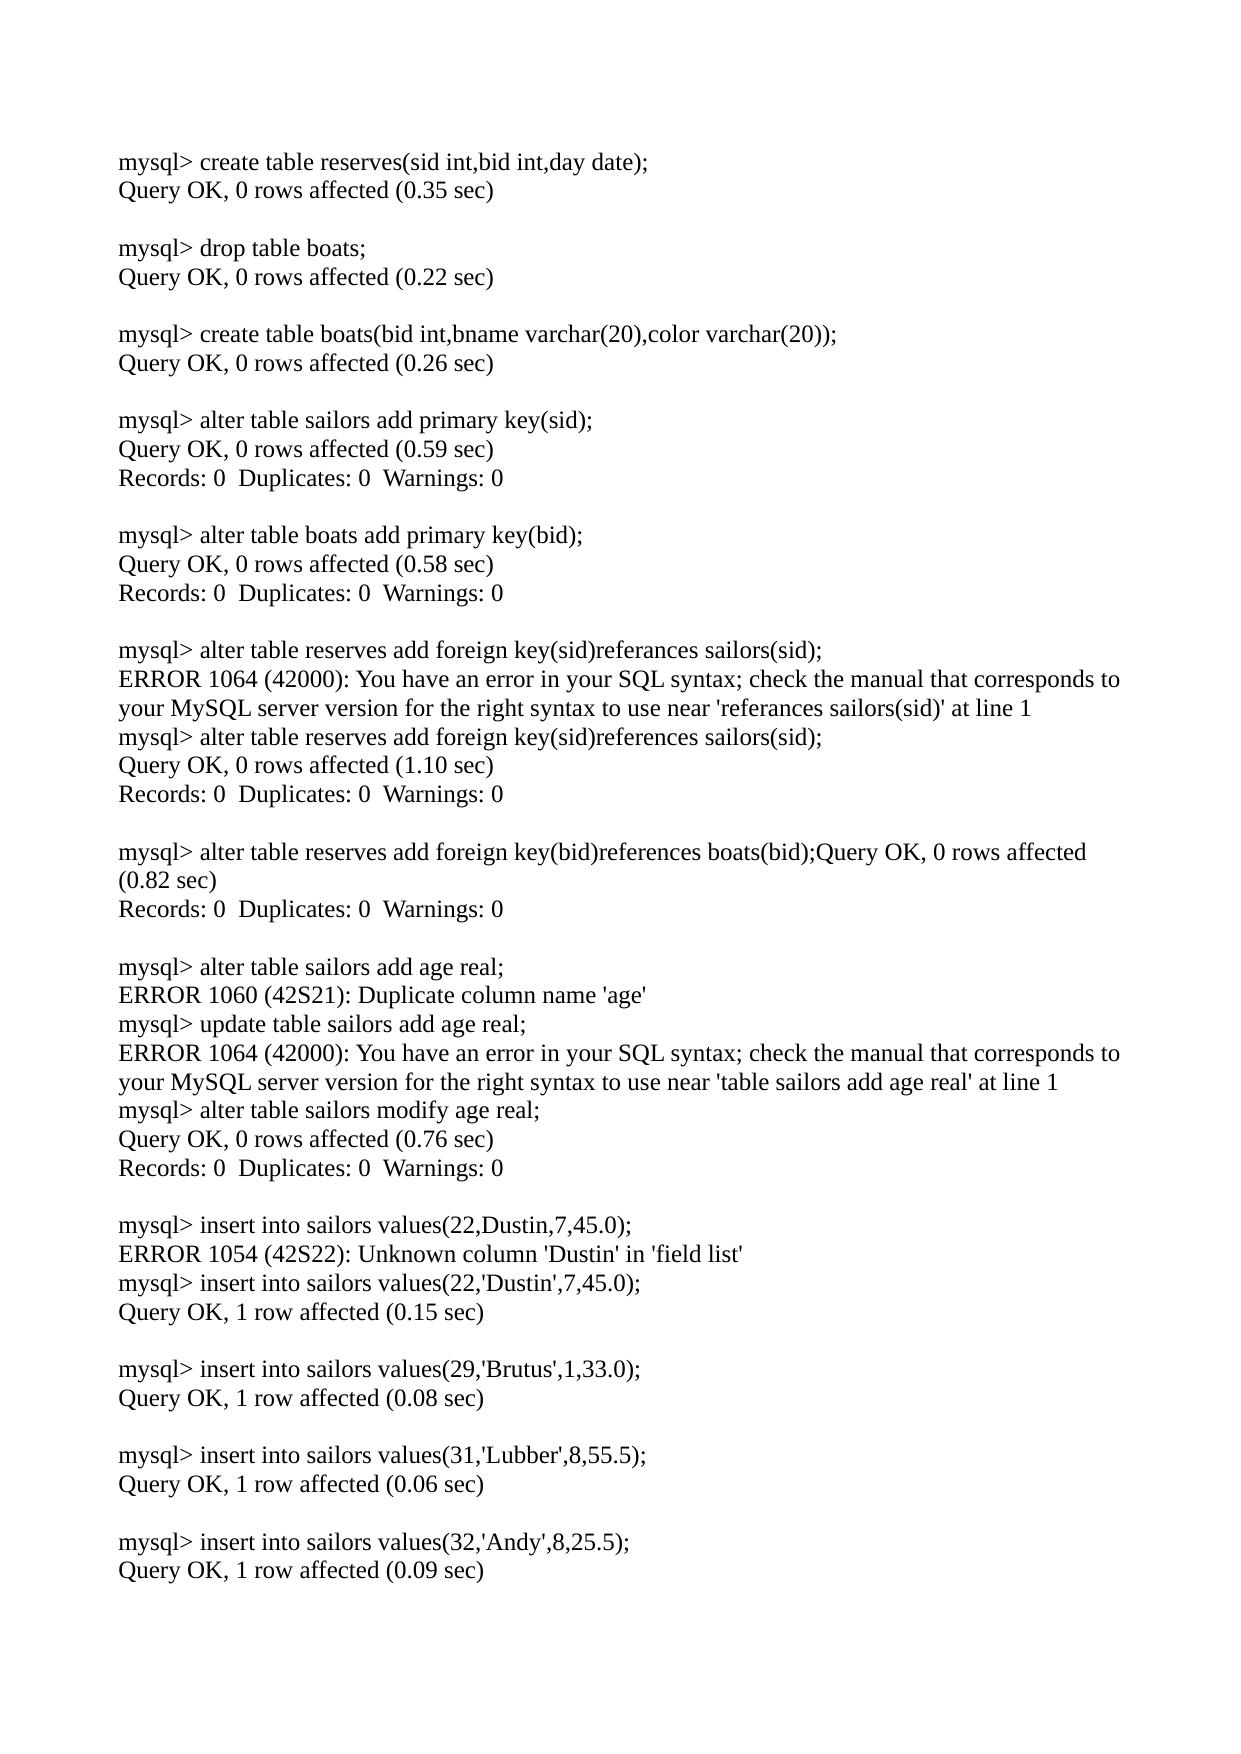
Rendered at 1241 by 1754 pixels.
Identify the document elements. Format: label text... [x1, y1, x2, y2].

text mysql> alter table sailors add primary key(sid); [118, 406, 1122, 434]
text Query OK, 0 rows affected (0.35 sec) [118, 176, 1122, 204]
text mysql> alter table sailors add age real; [118, 952, 1122, 981]
text Query OK, 1 row affected (0.06 sec) [118, 1469, 1122, 1498]
text mysql> create table reserves(sid int,bid int,day date); [118, 147, 1122, 176]
text Query OK, 0 rows affected (0.76 sec) [118, 1124, 1122, 1153]
text Records: 0 Duplicates: 0 Warnings: 0 [118, 779, 1122, 808]
text Records: 0 Duplicates: 0 Warnings: 0 [118, 894, 1122, 923]
text Query OK, 0 rows affected (0.59 sec) [118, 434, 1122, 463]
text mysql> insert into sailors values(31,'Lubber',8,55.5); [118, 1441, 1122, 1469]
text ERROR 1064 (42000): You have an error in your SQL syntax; check the manual that corresponds to your MySQL server version for the right syntax to use near 'referances sailors(sid)' at line 1 [118, 664, 1122, 722]
text mysql> create table boats(bid int,bname varchar(20),color varchar(20)); [118, 319, 1122, 348]
text Query OK, 0 rows affected (0.58 sec) [118, 549, 1122, 578]
text Query OK, 0 rows affected (0.22 sec) [118, 262, 1122, 291]
text mysql> insert into sailors values(22,Dustin,7,45.0); [118, 1211, 1122, 1239]
text Records: 0 Duplicates: 0 Warnings: 0 [118, 463, 1122, 492]
text mysql> alter table reserves add foreign key(bid)references boats(bid);Query OK, 0 rows affected (0.82 sec) [118, 837, 1122, 894]
text Query OK, 0 rows affected (1.10 sec) [118, 751, 1122, 779]
text mysql> alter table sailors modify age real; [118, 1096, 1122, 1124]
text Query OK, 1 row affected (0.15 sec) [118, 1297, 1122, 1326]
text mysql> update table sailors add age real; [118, 1009, 1122, 1038]
text mysql> alter table reserves add foreign key(sid)referances sailors(sid); [118, 636, 1122, 664]
text mysql> drop table boats; [118, 233, 1122, 262]
text mysql> alter table reserves add foreign key(sid)references sailors(sid); [118, 722, 1122, 751]
text ERROR 1060 (42S21): Duplicate column name 'age' [118, 981, 1122, 1009]
text Query OK, 1 row affected (0.08 sec) [118, 1383, 1122, 1412]
text mysql> alter table boats add primary key(bid); [118, 521, 1122, 549]
text Query OK, 0 rows affected (0.26 sec) [118, 348, 1122, 377]
text Records: 0 Duplicates: 0 Warnings: 0 [118, 1153, 1122, 1182]
text mysql> insert into sailors values(32,'Andy',8,25.5); [118, 1527, 1122, 1556]
text Records: 0 Duplicates: 0 Warnings: 0 [118, 578, 1122, 607]
text mysql> insert into sailors values(22,'Dustin',7,45.0); [118, 1268, 1122, 1297]
text Query OK, 1 row affected (0.09 sec) [118, 1556, 1122, 1584]
text ERROR 1064 (42000): You have an error in your SQL syntax; check the manual that corresponds to your MySQL server version for the right syntax to use near 'table sailors add age real' at line 1 [118, 1038, 1122, 1096]
text mysql> insert into sailors values(29,'Brutus',1,33.0); [118, 1354, 1122, 1383]
text ERROR 1054 (42S22): Unknown column 'Dustin' in 'field list' [118, 1239, 1122, 1268]
